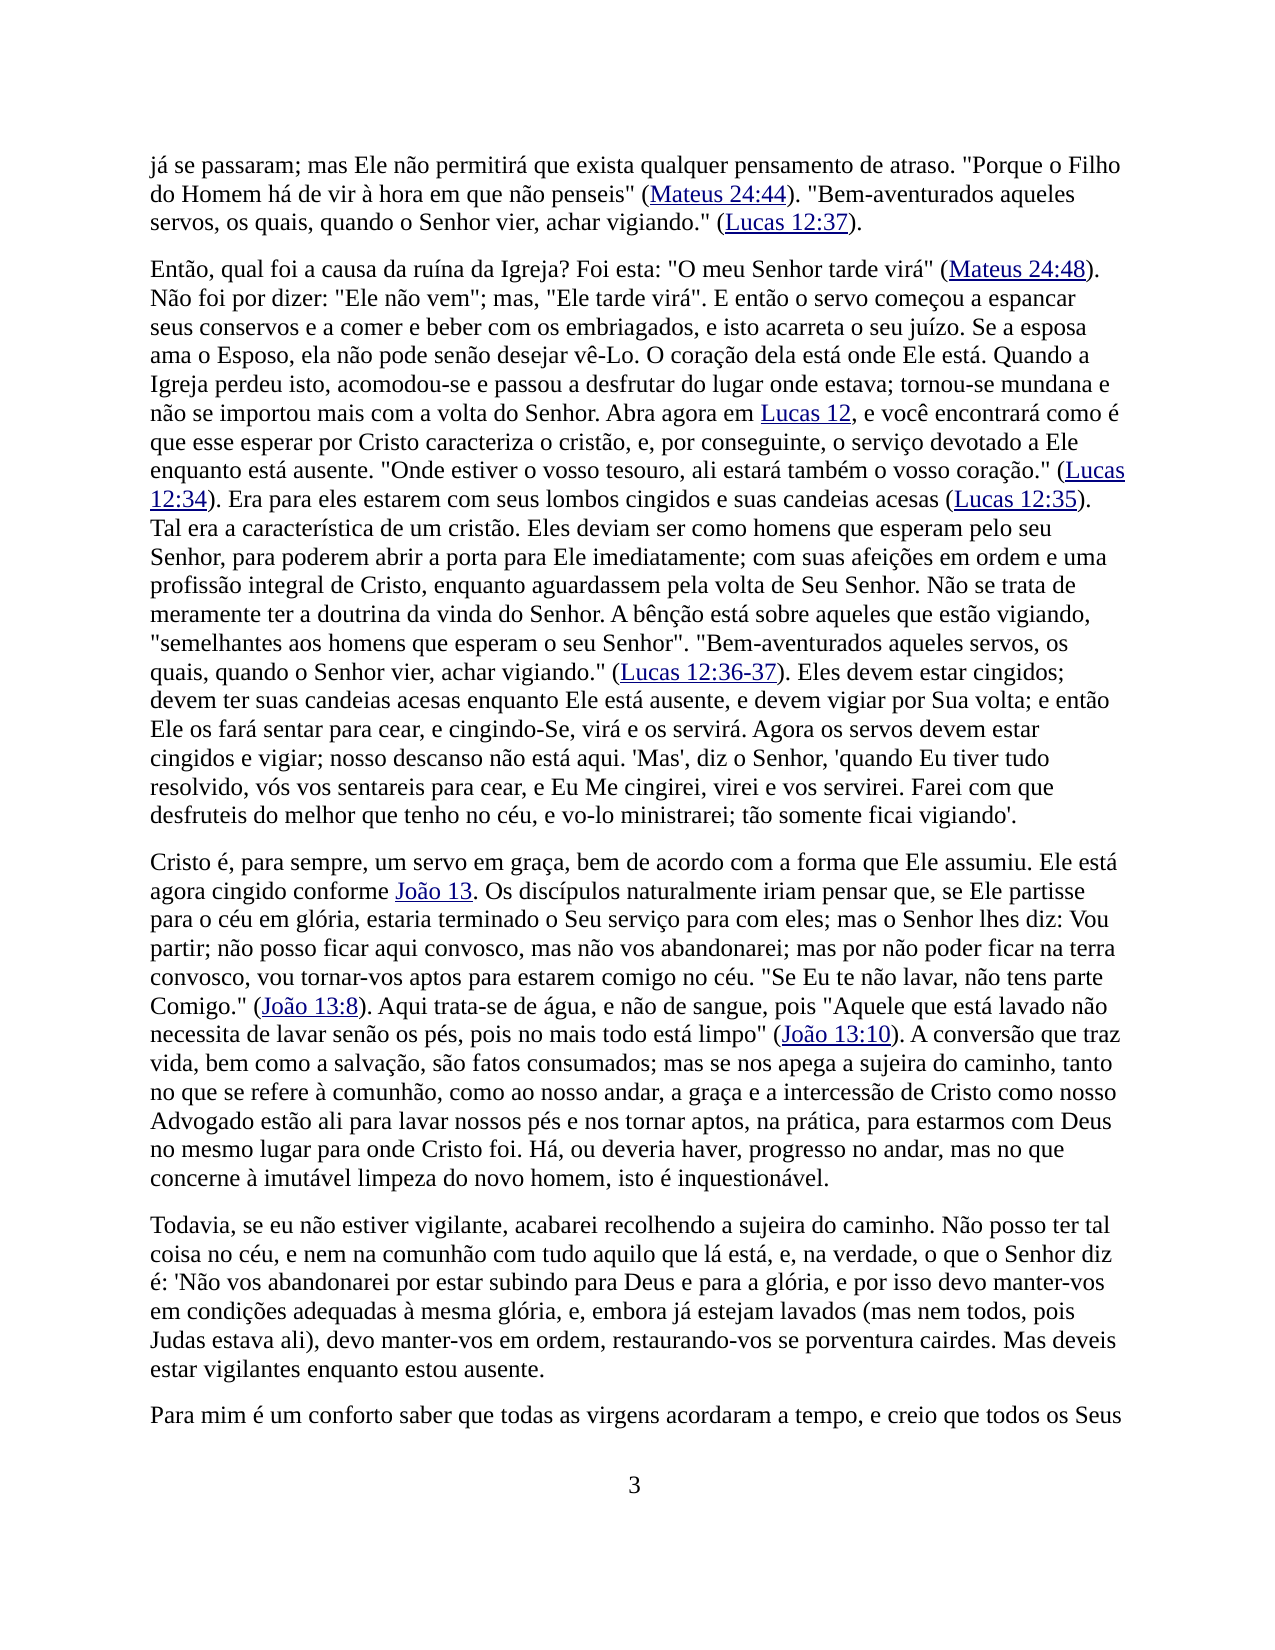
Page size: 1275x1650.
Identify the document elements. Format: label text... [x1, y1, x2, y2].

text Todavia, se eu não estiver vigilante, acabarei recolhendo a sujeira do caminho. Não posso ter tal coisa no céu, e nem na comunhão com tudo aquilo que lá está, e, na verdade, o que o Senhor diz é: 'Não vos abandonarei por estar subindo para Deus e para a glória, e por isso devo manter-vos em condições adequadas à mesma glória, e, embora já estejam lavados (mas nem todos, pois Judas estava ali), devo manter-vos em ordem, restaurando-vos se porventura cairdes. Mas deveis estar vigilantes enquanto estou ausente. [150, 1210, 1125, 1382]
text Para mim é um conforto saber que todas as virgens acordaram a tempo, e creio que todos os Seus [150, 1400, 1125, 1429]
text Cristo é, para sempre, um servo em graça, bem de acordo com a forma que Ele assumiu. Ele está agora cingido conforme João 13. Os discípulos naturalmente iriam pensar que, se Ele partisse para o céu em glória, estaria terminado o Seu serviço para com eles; mas o Senhor lhes diz: Vou partir; não posso ficar aqui convosco, mas não vos abandonarei; mas por não poder ficar na terra convosco, vou tornar-vos aptos para estarem comigo no céu. "Se Eu te não lavar, não tens parte Comigo." (João 13:8). Aqui trata-se de água, e não de sangue, pois "Aquele que está lavado não necessita de lavar senão os pés, pois no mais todo está limpo" (João 13:10). A conversão que traz vida, bem como a salvação, são fatos consumados; mas se nos apega a sujeira do caminho, tanto no que se refere à comunhão, como ao nosso andar, a graça e a intercessão de Cristo como nosso Advogado estão ali para lavar nossos pés e nos tornar aptos, na prática, para estarmos com Deus no mesmo lugar para onde Cristo foi. Há, ou deveria haver, progresso no andar, mas no que concerne à imutável limpeza do novo homem, isto é inquestionável. [150, 847, 1125, 1192]
text Então, qual foi a causa da ruína da Igreja? Foi esta: "O meu Senhor tarde virá" (Mateus 24:48). Não foi por dizer: "Ele não vem"; mas, "Ele tarde virá". E então o servo começou a espancar seus conservos e a comer e beber com os embriagados, e isto acarreta o seu juízo. Se a esposa ama o Esposo, ela não pode senão desejar vê-Lo. O coração dela está onde Ele está. Quando a Igreja perdeu isto, acomodou-se e passou a desfrutar do lugar onde estava; tornou-se mundana e não se importou mais com a volta do Senhor. Abra agora em Lucas 12, e você encontrará como é que esse esperar por Cristo caracteriza o cristão, e, por conseguinte, o serviço devotado a Ele enquanto está ausente. "Onde estiver o vosso tesouro, ali estará também o vosso coração." (Lucas 12:34). Era para eles estarem com seus lombos cingidos e suas candeias acesas (Lucas 12:35). Tal era a característica de um cristão. Eles deviam ser como homens que esperam pelo seu Senhor, para poderem abrir a porta para Ele imediatamente; com suas afeições em ordem e uma profissão integral de Cristo, enquanto aguardassem pela volta de Seu Senhor. Não se trata de meramente ter a doutrina da vinda do Senhor. A bênção está sobre aqueles que estão vigiando, "semelhantes aos homens que esperam o seu Senhor". "Bem-aventurados aqueles servos, os quais, quando o Senhor vier, achar vigiando." (Lucas 12:36-37). Eles devem estar cingidos; devem ter suas candeias acesas enquanto Ele está ausente, e devem vigiar por Sua volta; e então Ele os fará sentar para cear, e cingindo-Se, virá e os servirá. Agora os servos devem estar cingidos e vigiar; nosso descanso não está aqui. 'Mas', diz o Senhor, 'quando Eu tiver tudo resolvido, vós vos sentareis para cear, e Eu Me cingirei, virei e vos servirei. Farei com que desfruteis do melhor que tenho no céu, e vo-lo ministrarei; tão somente ficai vigiando'. [150, 254, 1125, 829]
text já se passaram; mas Ele não permitirá que exista qualquer pensamento de atraso. "Porque o Filho do Homem há de vir à hora em que não penseis" (Mateus 24:44). "Bem-aventurados aqueles servos, os quais, quando o Senhor vier, achar vigiando." (Lucas 12:37). [150, 150, 1125, 236]
